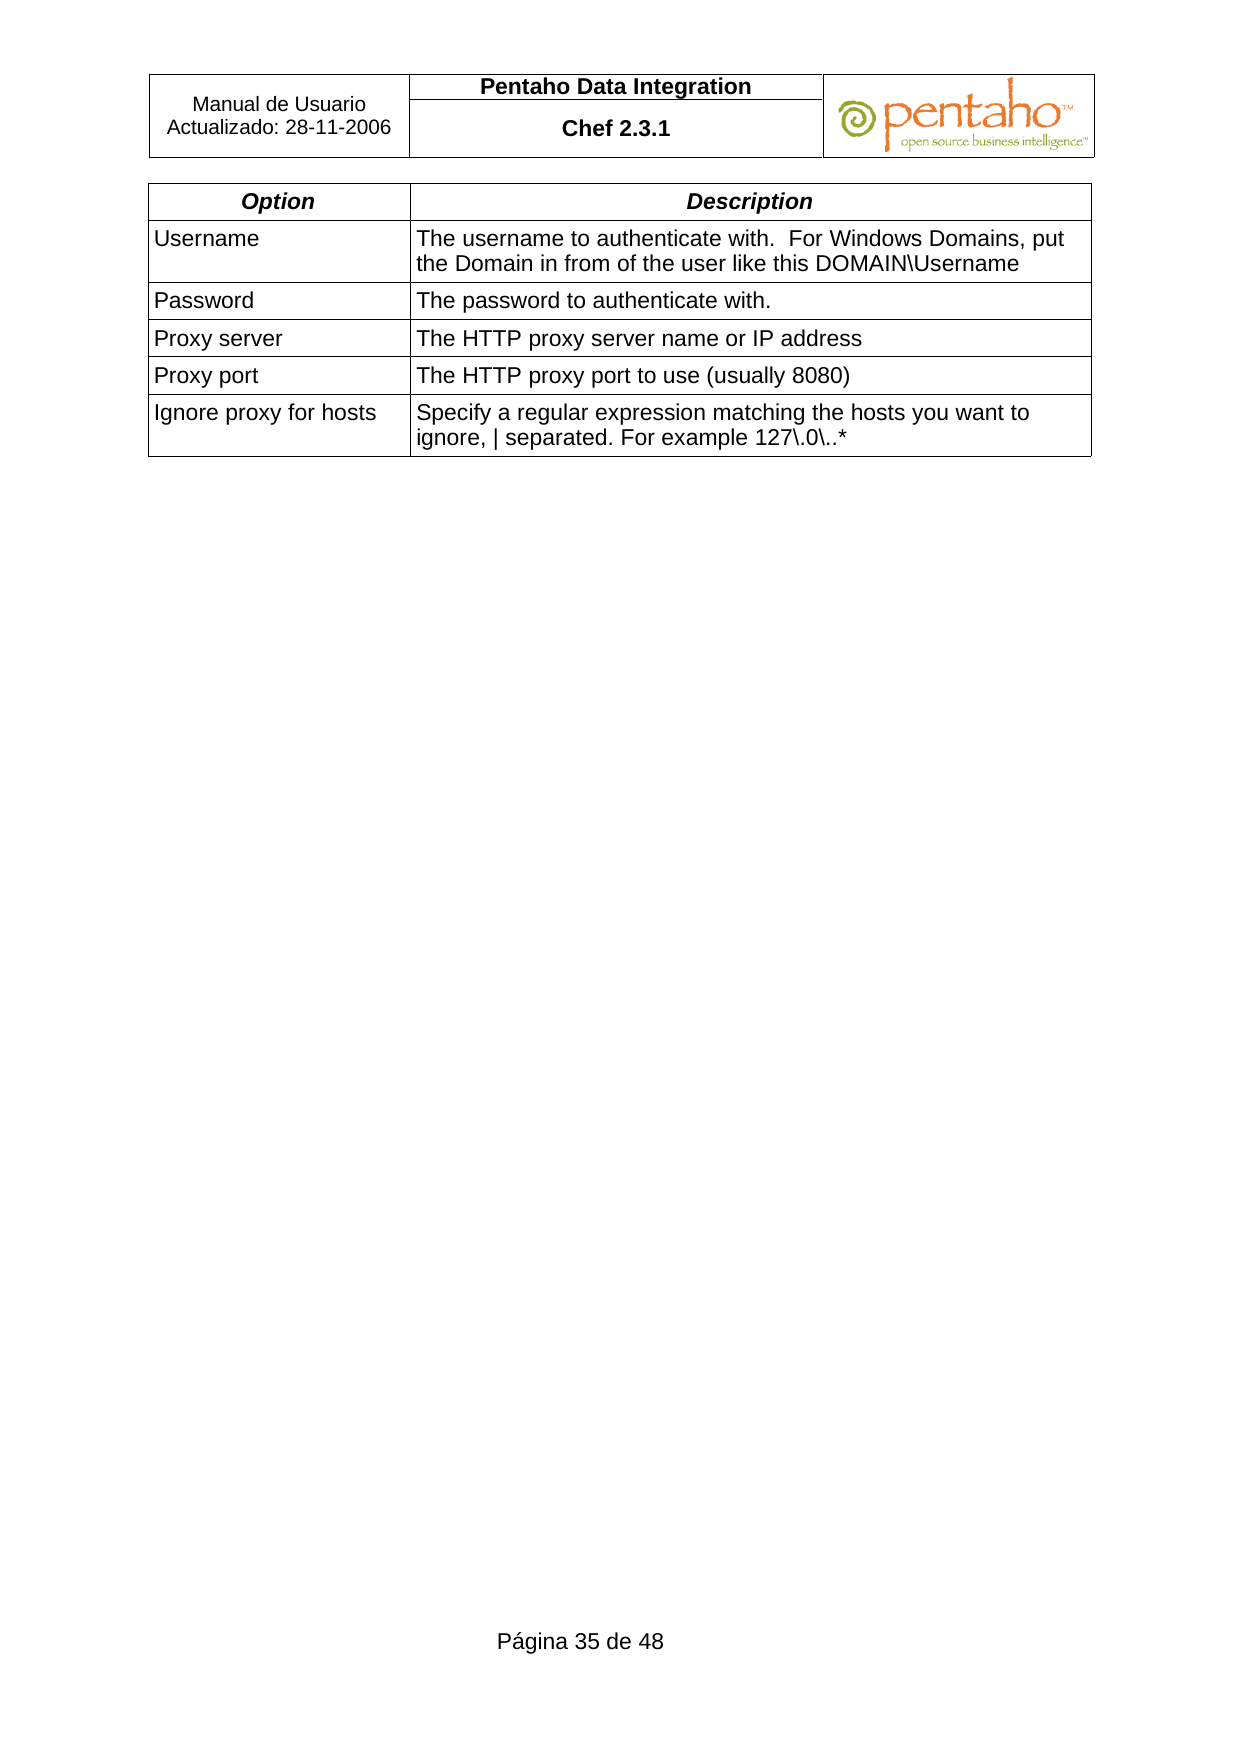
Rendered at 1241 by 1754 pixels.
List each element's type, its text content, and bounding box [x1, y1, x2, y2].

table_cell The username to authenticate with. For Windows Domains, put the Domain in from of the user like this DOMAIN\Username [411, 221, 1091, 282]
table_cell The password to authenticate with. [411, 283, 1091, 319]
table_cell Specify a regular expression matching the hosts you want to ignore, | separated. For example 127\.0\..* [411, 395, 1091, 456]
table_cell Username [149, 221, 410, 282]
table_cell Proxy server [149, 320, 410, 356]
table_header Description [411, 184, 1091, 220]
table_cell Password [149, 283, 410, 319]
table_cell Ignore proxy for hosts [149, 395, 410, 456]
table_cell Proxy port [149, 357, 410, 394]
table_header Option [149, 184, 410, 220]
table_cell The HTTP proxy server name or IP address [411, 320, 1091, 356]
table_cell The HTTP proxy port to use (usually 8080) [411, 357, 1091, 394]
